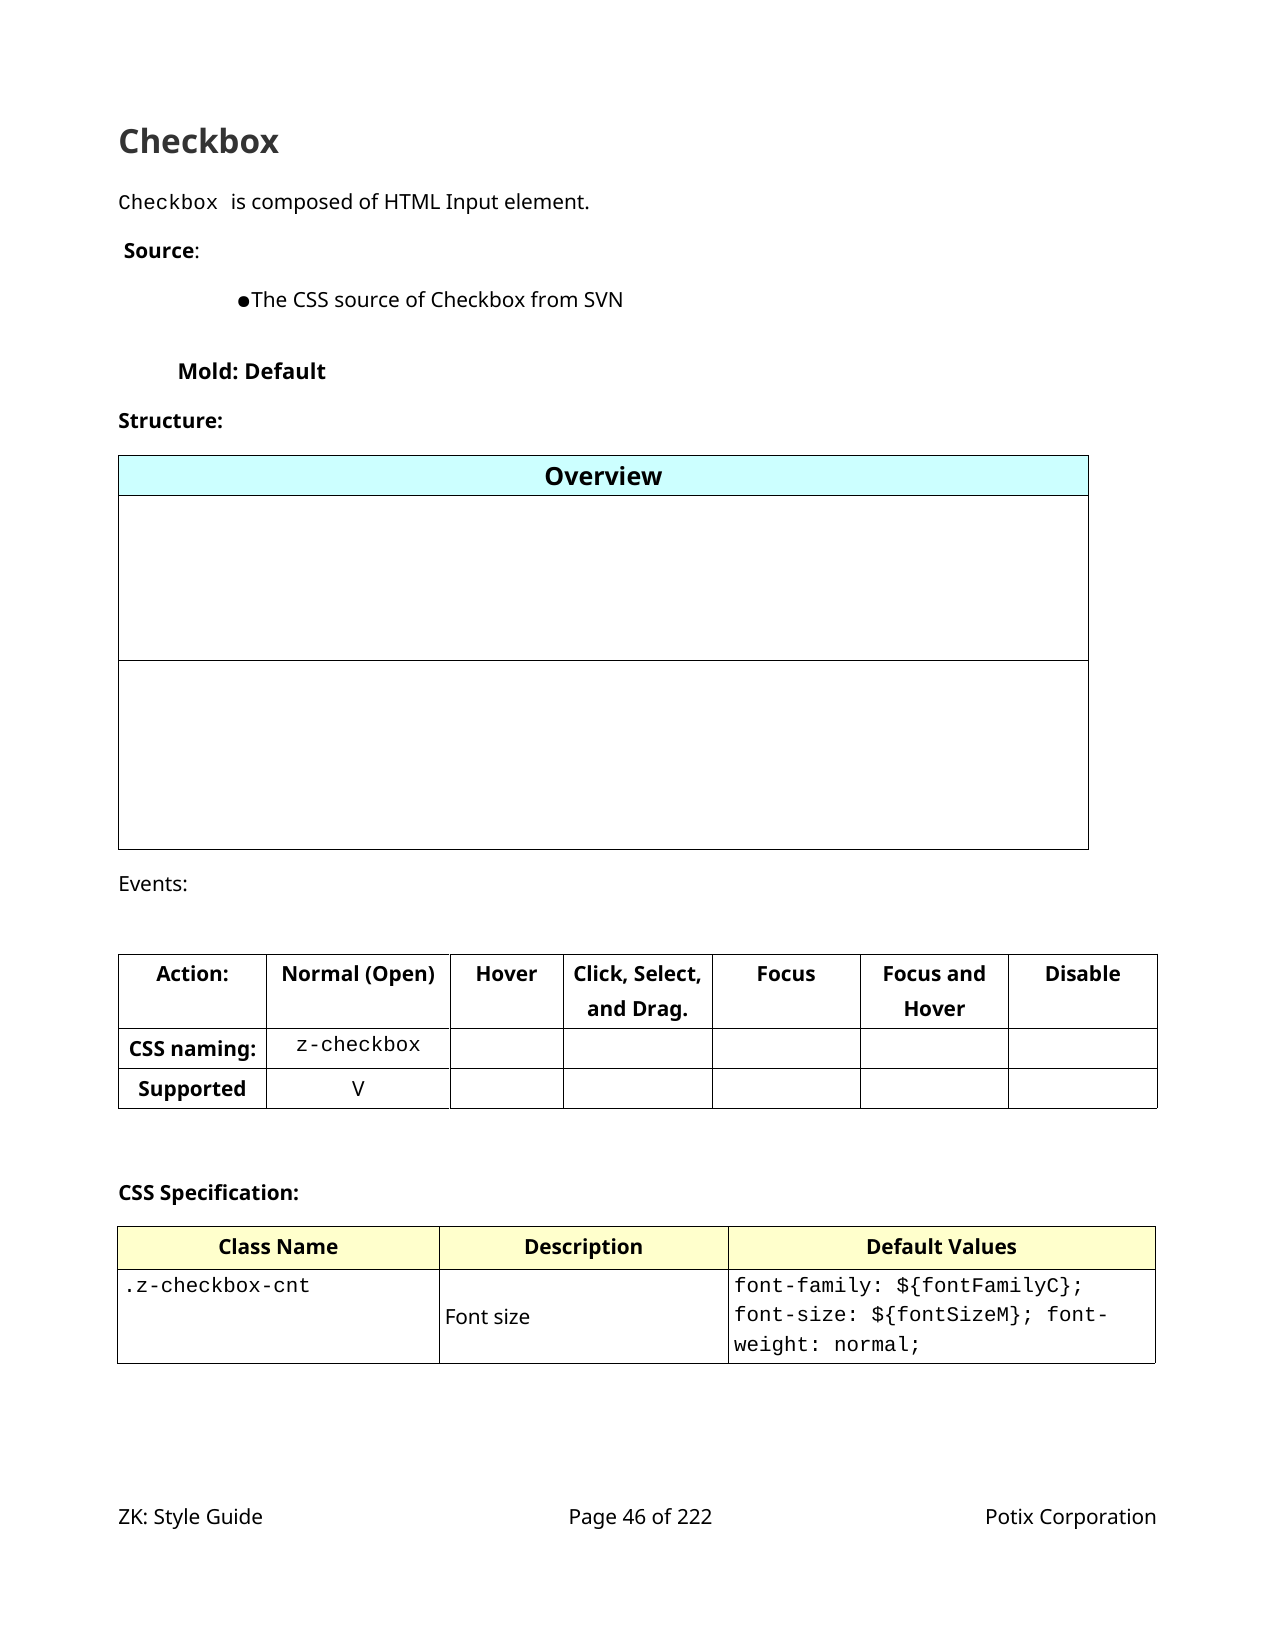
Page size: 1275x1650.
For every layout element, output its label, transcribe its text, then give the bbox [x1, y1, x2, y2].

text CSS Specification: [118, 1178, 1157, 1206]
table_cell [1009, 1029, 1157, 1068]
table_cell [713, 1029, 860, 1068]
table_cell .z-checkbox-cnt [118, 1270, 439, 1363]
table_cell [861, 1029, 1008, 1068]
table_cell [119, 661, 1088, 849]
table_cell [451, 1069, 563, 1108]
table_header Focus [713, 955, 860, 1028]
table_header Overview [119, 456, 1088, 495]
table_cell [713, 1069, 860, 1108]
table_header Default Values [729, 1227, 1155, 1269]
text Events: [118, 869, 1157, 933]
text Source: [118, 236, 1157, 264]
text Structure: [118, 406, 1157, 434]
table_header Focus and Hover [861, 955, 1008, 1028]
table_cell font-family: ${fontFamilyC}; font-size: ${fontSizeM}; font-weight: normal; [729, 1270, 1155, 1363]
list The CSS source of Checkbox from SVN [236, 285, 1157, 313]
table_cell [564, 1069, 712, 1108]
table_header Action: [119, 955, 266, 1028]
table_cell [451, 1029, 563, 1068]
subtitle Checkbox [118, 118, 1157, 163]
table_cell [119, 496, 1088, 660]
table_header Normal (Open) [267, 955, 449, 1028]
table_cell Supported [119, 1069, 266, 1108]
table_cell z-checkbox [267, 1029, 449, 1068]
table_cell [861, 1069, 1008, 1108]
table_cell [1009, 1069, 1157, 1108]
table_header Click, Select, and Drag. [564, 955, 712, 1028]
table_header Hover [451, 955, 563, 1028]
subtitle Mold: Default [177, 356, 1157, 386]
table_header Description [440, 1227, 728, 1269]
table_cell Font size [440, 1270, 728, 1363]
text Checkbox is composed of HTML Input element. [118, 187, 1157, 216]
table_cell V [267, 1069, 449, 1108]
table_header Disable [1009, 955, 1157, 1028]
table_cell CSS naming: [119, 1029, 266, 1068]
table_header Class Name [118, 1227, 439, 1269]
table_cell [564, 1029, 712, 1068]
